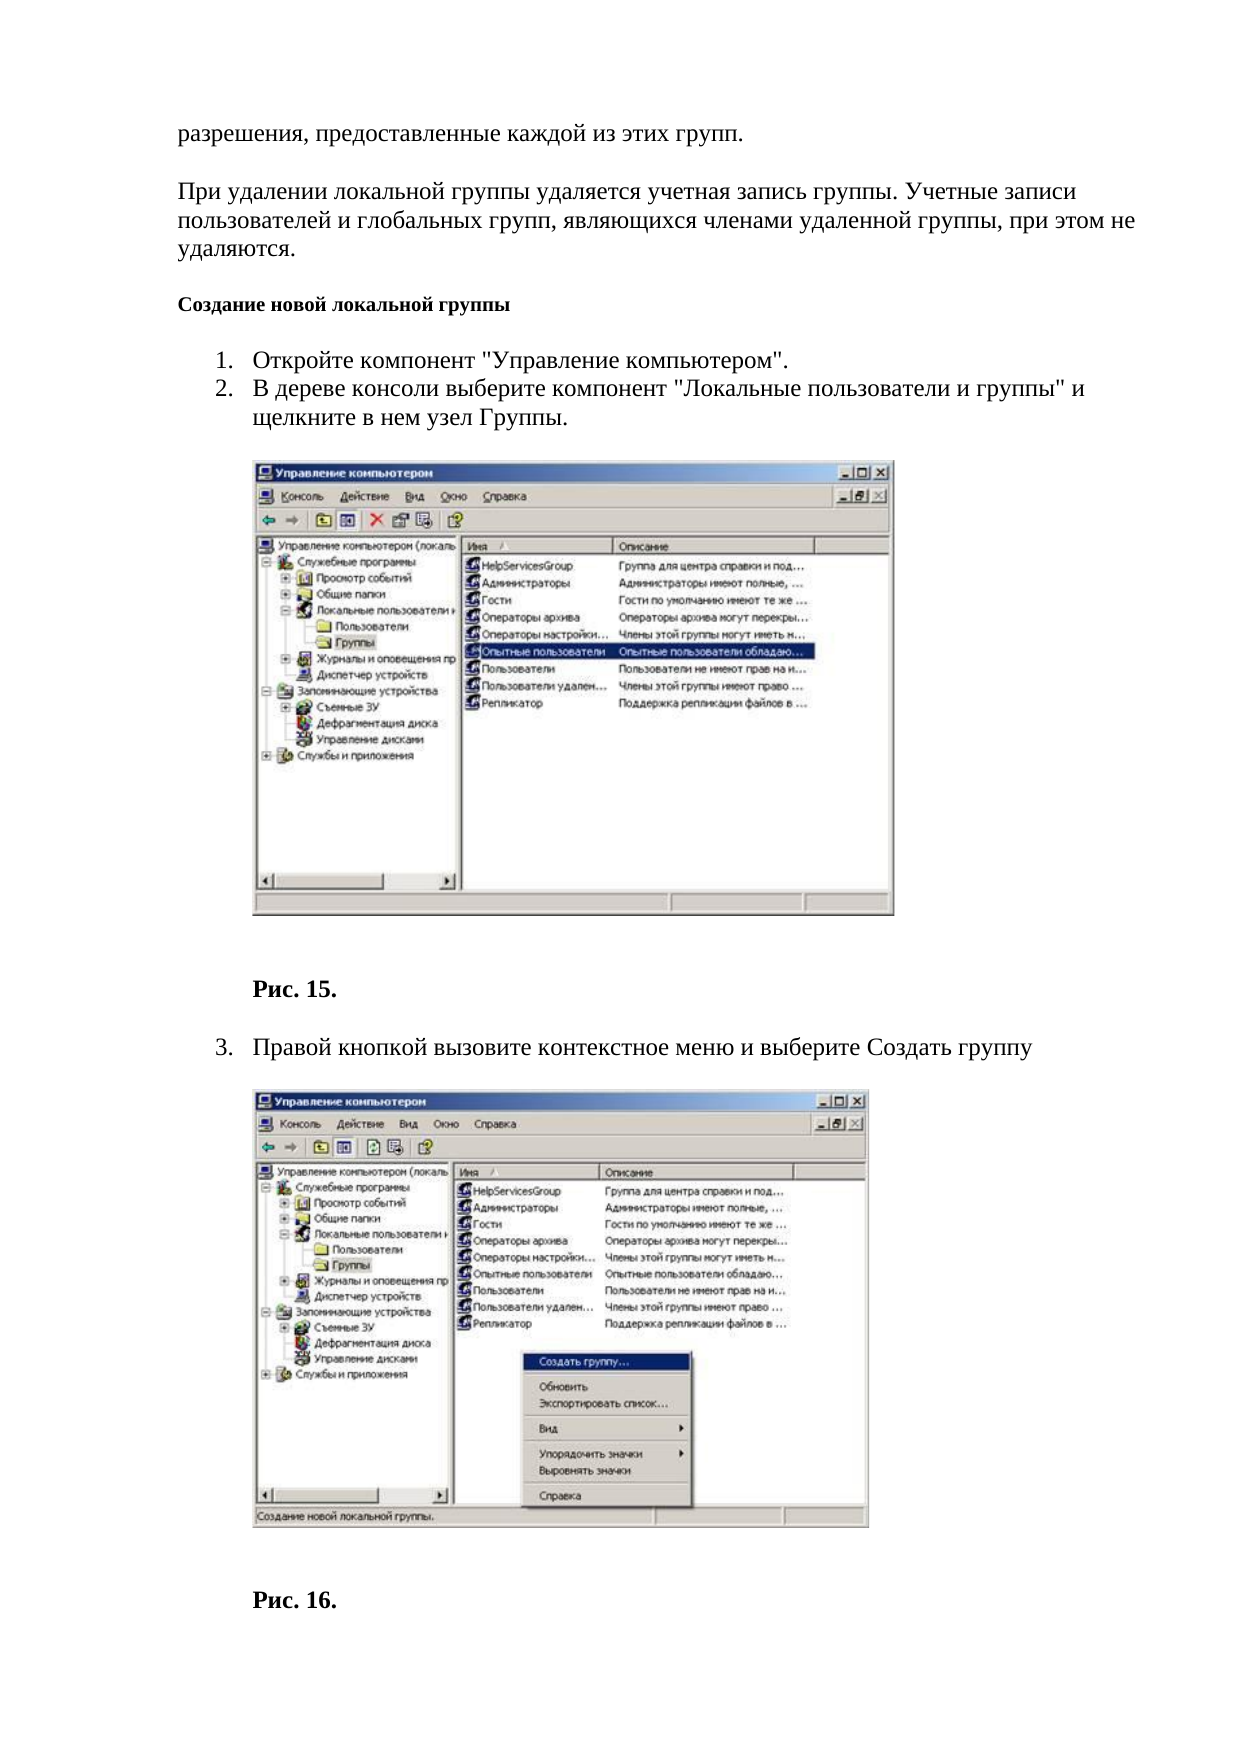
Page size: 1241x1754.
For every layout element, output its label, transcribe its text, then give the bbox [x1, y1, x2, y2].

text Рис. 15. [252, 945, 1152, 1002]
list Откройте компонент "Управление компьютером". [215, 345, 1152, 373]
text разрешения, предоставленные каждой из этих групп. [177, 118, 1152, 147]
text При удалении локальной группы удаляется учетная запись группы. Учетные записи пользователей и глобальных групп, являющихся членами удаленной группы, при этом не удаляются. [177, 176, 1152, 262]
text Рис. 16. [252, 1556, 1152, 1614]
list Правой кнопкой вызовите контекстное меню и выберите Создать группу [215, 1032, 1152, 1060]
picture [252, 1089, 870, 1528]
picture [252, 460, 895, 916]
text Создание новой локальной группы [177, 291, 1152, 316]
list В дереве консоли выберите компонент "Локальные пользователи и группы" и щелкните в нем узел Группы. [215, 373, 1152, 431]
